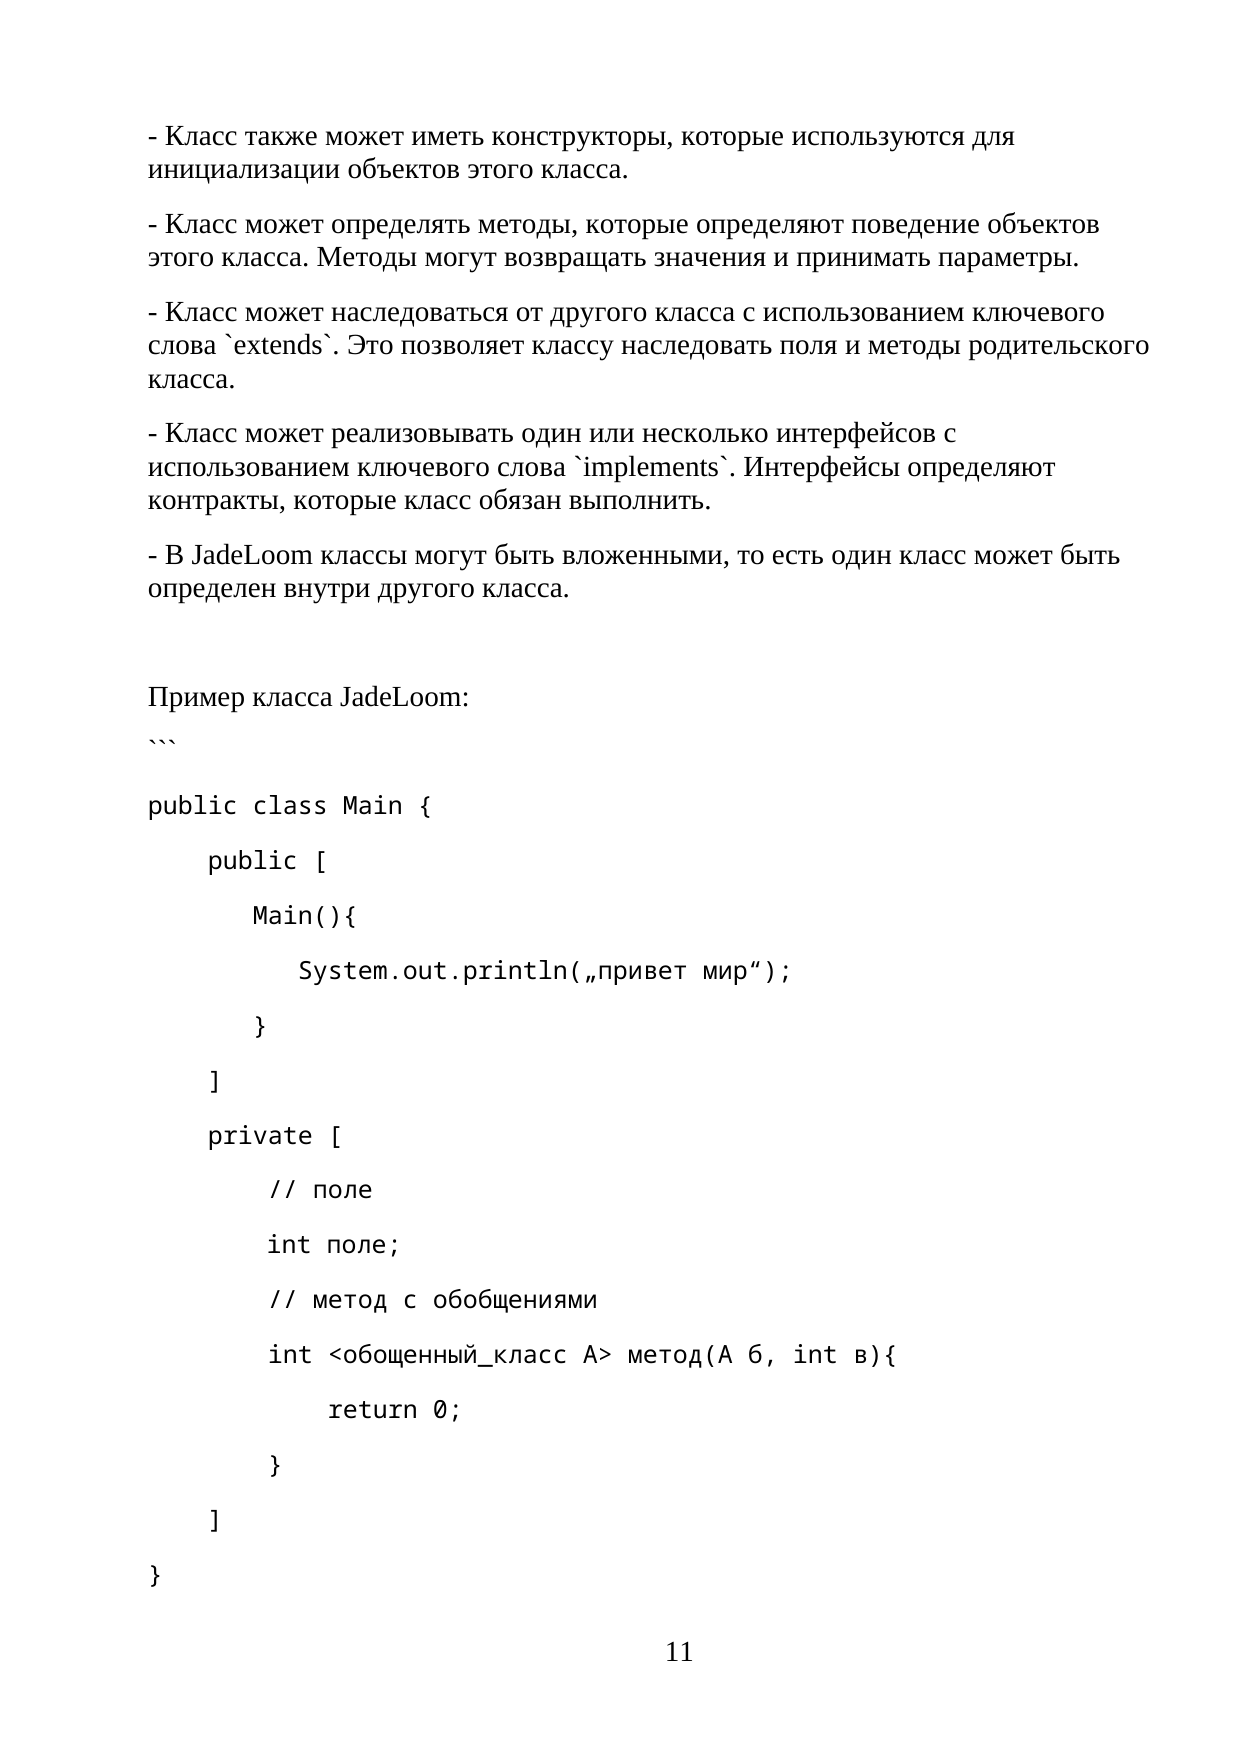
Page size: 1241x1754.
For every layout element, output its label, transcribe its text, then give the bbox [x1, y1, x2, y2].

text ] [148, 1502, 1152, 1536]
text int <обощенный_класс А> метод(А б, int в){ [148, 1337, 1152, 1371]
text private [ [148, 1117, 1152, 1151]
text System.out.println(„привет мир“); [148, 953, 1152, 987]
text } [148, 1556, 1152, 1591]
text public class Main { [148, 788, 1152, 822]
text - Класс может наследоваться от другого класса с использованием ключевого слова `extends`. Это позволяет классу наследовать поля и методы родительского класса. [148, 294, 1152, 394]
text Пример класса JаdeLoom: [148, 679, 1152, 713]
text - Класс может определять методы, которые определяют поведение объектов этого класса. Методы могут возвращать значения и принимать параметры. [148, 206, 1152, 273]
text int поле; [148, 1227, 1152, 1261]
text - Класс может реализовывать один или несколько интерфейсов с использованием ключевого слова `implements`. Интерфейсы определяют контракты, которые класс обязан выполнить. [148, 415, 1152, 516]
text public [ [148, 843, 1152, 877]
text return 0; [148, 1392, 1152, 1426]
text // метод с обобщениями [148, 1282, 1152, 1316]
text ] [148, 1062, 1152, 1096]
text ``` [148, 733, 1152, 767]
text - В JadeLoom классы могут быть вложенными, то есть один класс может быть определен внутри другого класса. [148, 537, 1152, 604]
text Main(){ [148, 898, 1152, 932]
text - Класс также может иметь конструкторы, которые используются для инициализации объектов этого класса. [148, 118, 1152, 185]
text } [148, 1007, 1152, 1042]
text } [148, 1447, 1152, 1481]
text // поле [148, 1172, 1152, 1206]
